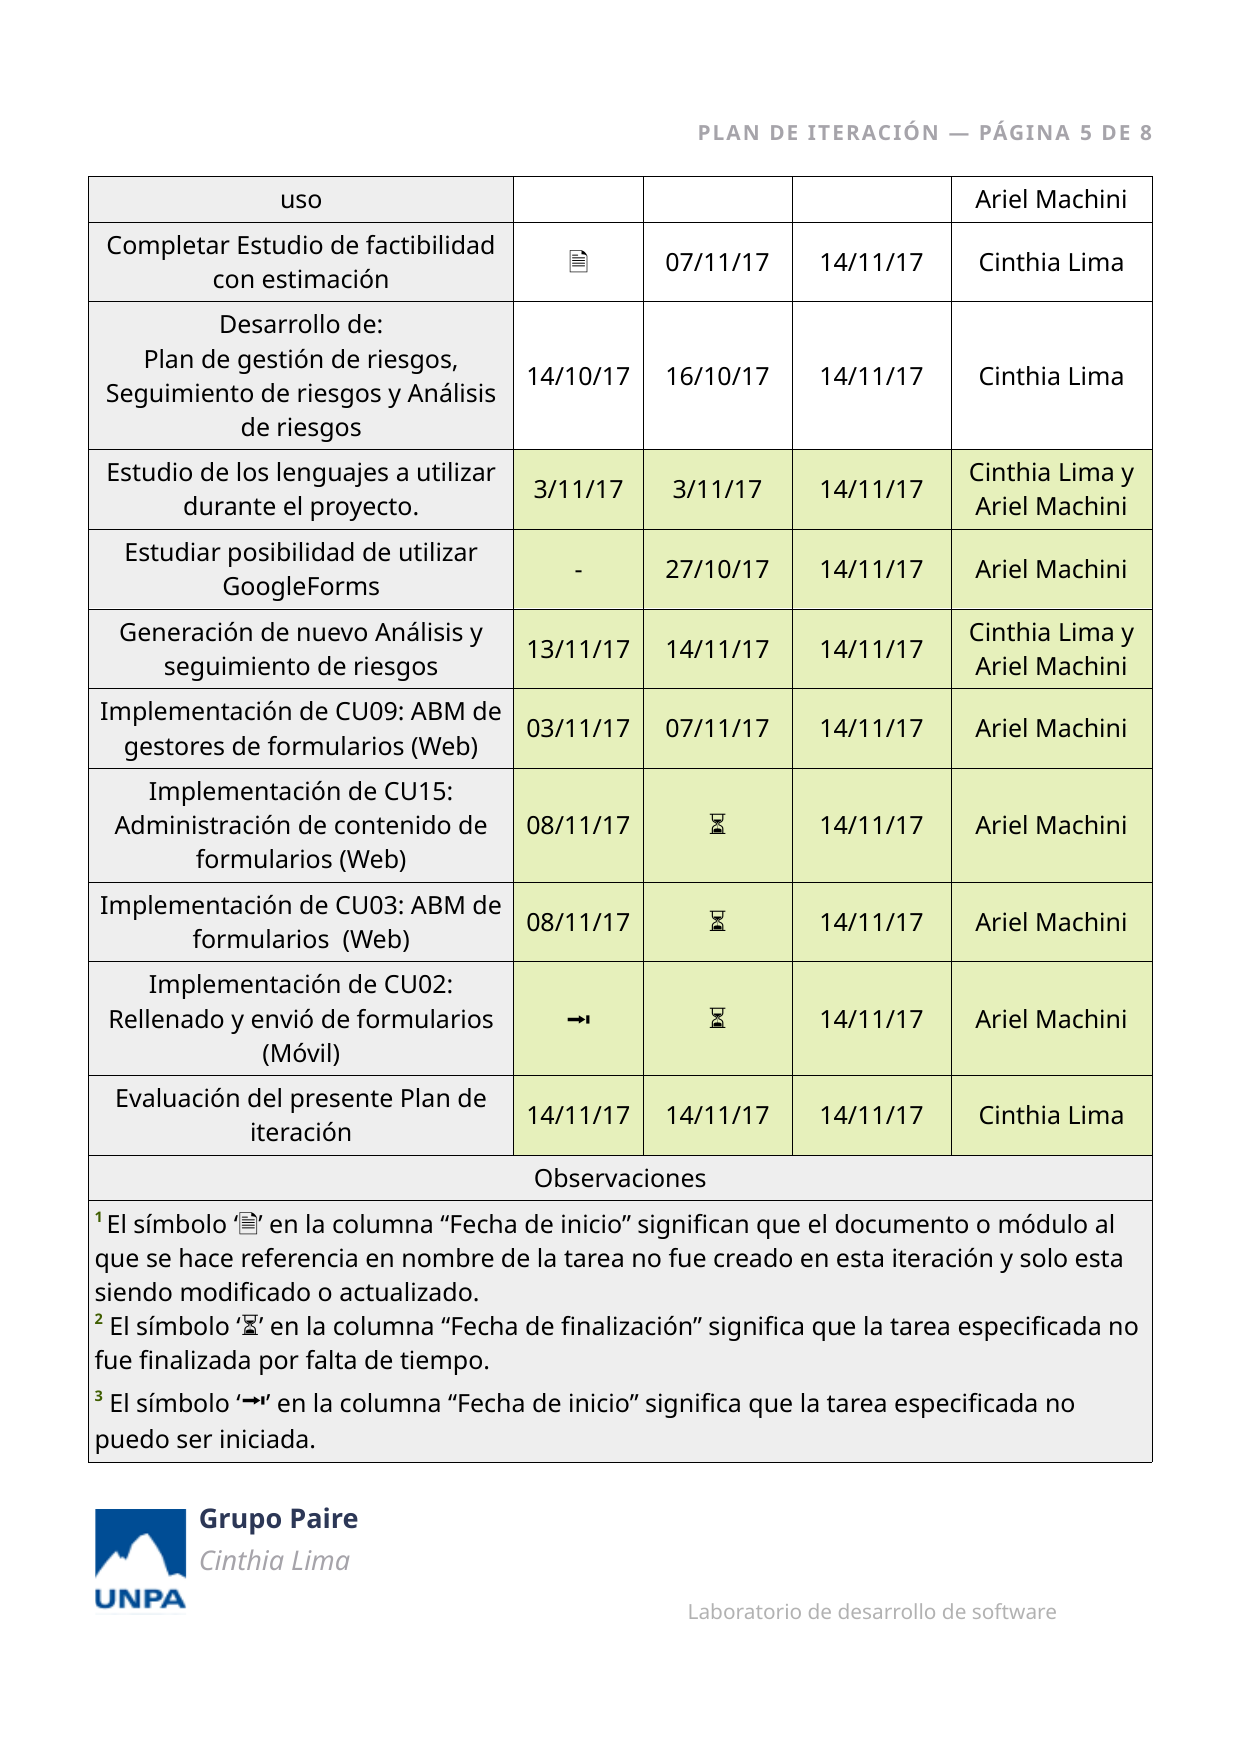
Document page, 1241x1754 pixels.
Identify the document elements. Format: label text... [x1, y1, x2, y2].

table_cell 14/11/17 [793, 450, 951, 529]
table_cell 07/11/17 [644, 223, 792, 301]
table_cell 14/11/17 [793, 530, 951, 608]
table_cell 14/11/17 [793, 223, 951, 301]
table_cell 14/11/17 [644, 610, 792, 688]
table_cell Ariel Machini [952, 962, 1152, 1075]
table_cell Cinthia Lima [952, 302, 1152, 449]
table_cell ⏳ [644, 962, 792, 1075]
table_cell [514, 177, 643, 222]
table_cell 14/11/17 [793, 610, 951, 688]
table_cell 3/11/17 [514, 450, 643, 529]
table_cell 14/11/17 [644, 1076, 792, 1155]
table_cell 07/11/17 [644, 689, 792, 768]
table_cell - [514, 530, 643, 608]
table_cell 14/11/17 [793, 769, 951, 882]
table_cell Estudio de los lenguajes a utilizar durante el proyecto. [89, 450, 513, 529]
table_cell Ariel Machini [952, 689, 1152, 768]
table_cell 16/10/17 [644, 302, 792, 449]
table_cell 14/11/17 [793, 1076, 951, 1155]
table_cell 14/11/17 [793, 302, 951, 449]
table_cell Implementación de CU09: ABM de gestores de formularios (Web) [89, 689, 513, 768]
table_cell Ariel Machini [952, 177, 1152, 222]
table_cell 08/11/17 [514, 883, 643, 961]
table_cell 1 El símbolo ‘🗎’ en la columna “Fecha de inicio” significan que el documento o módulo al que se hace referencia en nombre de la tarea no fue creado en esta iteración y solo esta siendo modificado o actualizado. 2 El símbolo ‘⏳’ en la columna “Fecha de finalización” significa que la tarea especificada no fue finalizada por falta de tiempo. 3 El símbolo ‘⭲’ en la columna “Fecha de inicio” significa que la tarea especificada no puedo ser iniciada. [89, 1201, 1152, 1462]
table_cell Observaciones [89, 1156, 1152, 1200]
table_cell Completar Estudio de factibilidad con estimación [89, 223, 513, 301]
table_cell 13/11/17 [514, 610, 643, 688]
table_cell Implementación de CU03: ABM de formularios (Web) [89, 883, 513, 961]
table_cell Cinthia Lima y Ariel Machini [952, 610, 1152, 688]
table_cell uso [89, 177, 513, 222]
table_cell Estudiar posibilidad de utilizar GoogleForms [89, 530, 513, 608]
table_cell Ariel Machini [952, 530, 1152, 608]
table_cell Desarrollo de: Plan de gestión de riesgos, Seguimiento de riesgos y Análisis de riesgos [89, 302, 513, 449]
table_cell Cinthia Lima [952, 223, 1152, 301]
picture [95, 1509, 187, 1615]
table_cell Cinthia Lima [952, 1076, 1152, 1155]
table_cell [793, 177, 951, 222]
table_cell Implementación de CU02: Rellenado y envió de formularios (Móvil) [89, 962, 513, 1075]
table_cell [644, 177, 792, 222]
table_cell 27/10/17 [644, 530, 792, 608]
table_cell 14/11/17 [793, 883, 951, 961]
table_cell 14/11/17 [793, 689, 951, 768]
table_cell 🗎 [514, 223, 643, 301]
table_cell 14/11/17 [514, 1076, 643, 1155]
table_cell Generación de nuevo Análisis y seguimiento de riesgos [89, 610, 513, 688]
table_cell Ariel Machini [952, 883, 1152, 961]
table_cell Ariel Machini [952, 769, 1152, 882]
table_cell 3/11/17 [644, 450, 792, 529]
table_cell Evaluación del presente Plan de iteración [89, 1076, 513, 1155]
table_cell ⏳ [644, 769, 792, 882]
table_cell ⏳ [644, 883, 792, 961]
table_cell 14/10/17 [514, 302, 643, 449]
table_cell Cinthia Lima y Ariel Machini [952, 450, 1152, 529]
table_cell ⭲ [514, 962, 643, 1075]
table_cell 14/11/17 [793, 962, 951, 1075]
table_cell 03/11/17 [514, 689, 643, 768]
table_cell 08/11/17 [514, 769, 643, 882]
table_cell Implementación de CU15: Administración de contenido de formularios (Web) [89, 769, 513, 882]
